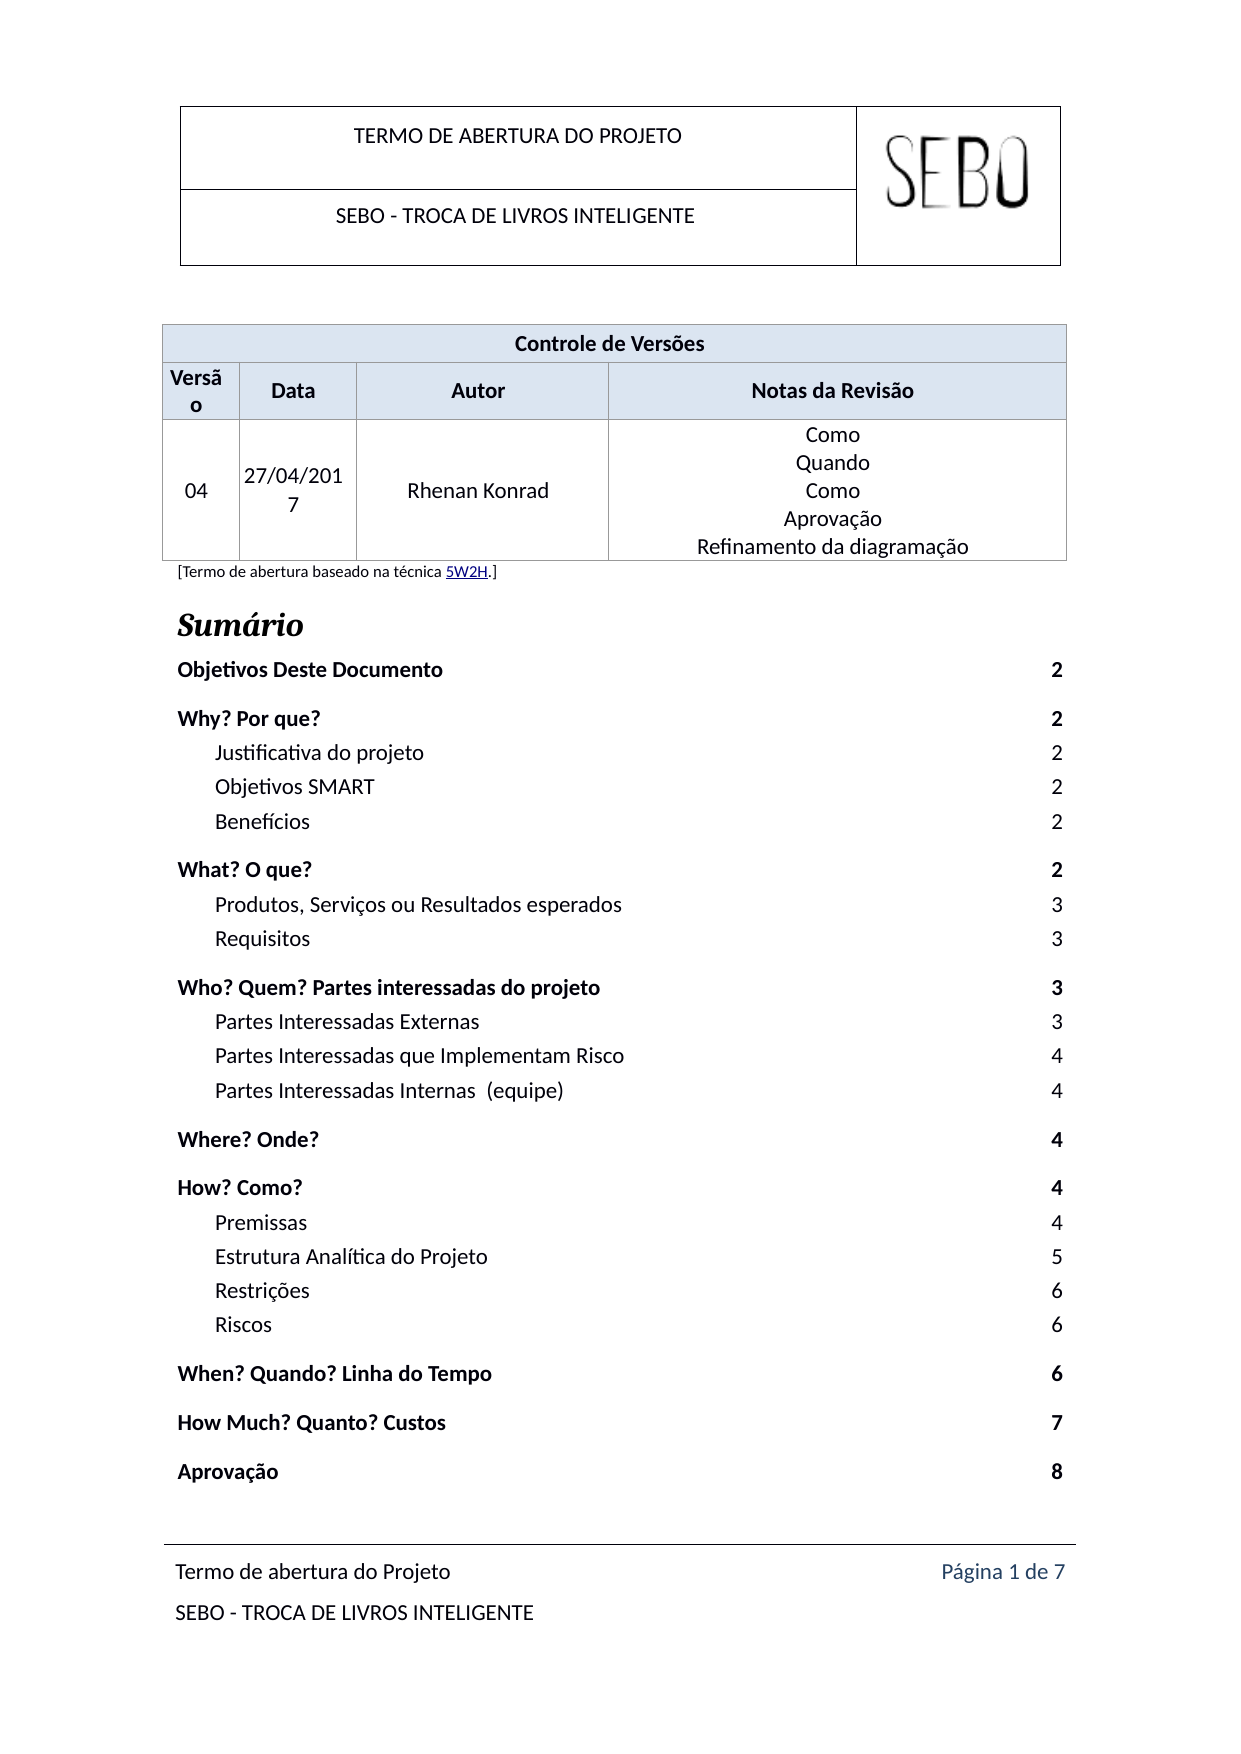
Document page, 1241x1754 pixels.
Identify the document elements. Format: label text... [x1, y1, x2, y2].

table_cell Notas da Revisão [609, 363, 1066, 419]
text Estrutura Analítica do Projeto 5 [215, 1242, 1063, 1270]
text Why? Por que? 2 [177, 704, 1063, 732]
text Requisitos 3 [215, 924, 1063, 952]
text Objetivos SMART 2 [215, 772, 1063, 801]
text Justificativa do projeto 2 [215, 738, 1063, 766]
table_cell Autor [357, 363, 608, 419]
text Partes Interessadas Externas 3 [215, 1007, 1063, 1035]
table_cell Rhenan Konrad [357, 420, 608, 560]
table_cell 04 [163, 420, 239, 560]
text Sumário [177, 606, 1063, 644]
text Where? Onde? 4 [177, 1125, 1063, 1153]
text Produtos, Serviços ou Resultados esperados 3 [215, 890, 1063, 918]
text How Much? Quanto? Custos 7 [177, 1408, 1063, 1436]
text Objetivos Deste Documento 2 [177, 655, 1063, 683]
text When? Quando? Linha do Tempo 6 [177, 1359, 1063, 1387]
text [Termo de abertura baseado na técnica 5W2H.] [177, 561, 1063, 581]
table_cell Data [240, 363, 356, 419]
text Aprovação 8 [177, 1457, 1063, 1485]
text Benefícios 2 [215, 807, 1063, 835]
table_cell Versão [163, 363, 239, 419]
text Partes Interessadas que Implementam Risco 4 [215, 1042, 1063, 1069]
text Restrições 6 [215, 1276, 1063, 1304]
text How? Como? 4 [177, 1173, 1063, 1202]
table_header Controle de Versões [163, 325, 1066, 362]
text Riscos 6 [215, 1311, 1063, 1339]
text Partes Interessadas Internas (equipe) 4 [215, 1076, 1063, 1104]
text Premissas 4 [215, 1208, 1063, 1236]
text Who? Quem? Partes interessadas do projeto 3 [177, 973, 1063, 1001]
table_cell 27/04/2017 [240, 420, 356, 560]
picture [869, 107, 1047, 240]
text What? O que? 2 [177, 856, 1063, 884]
table_cell Como Quando Como Aprovação Refinamento da diagramação [609, 420, 1066, 560]
